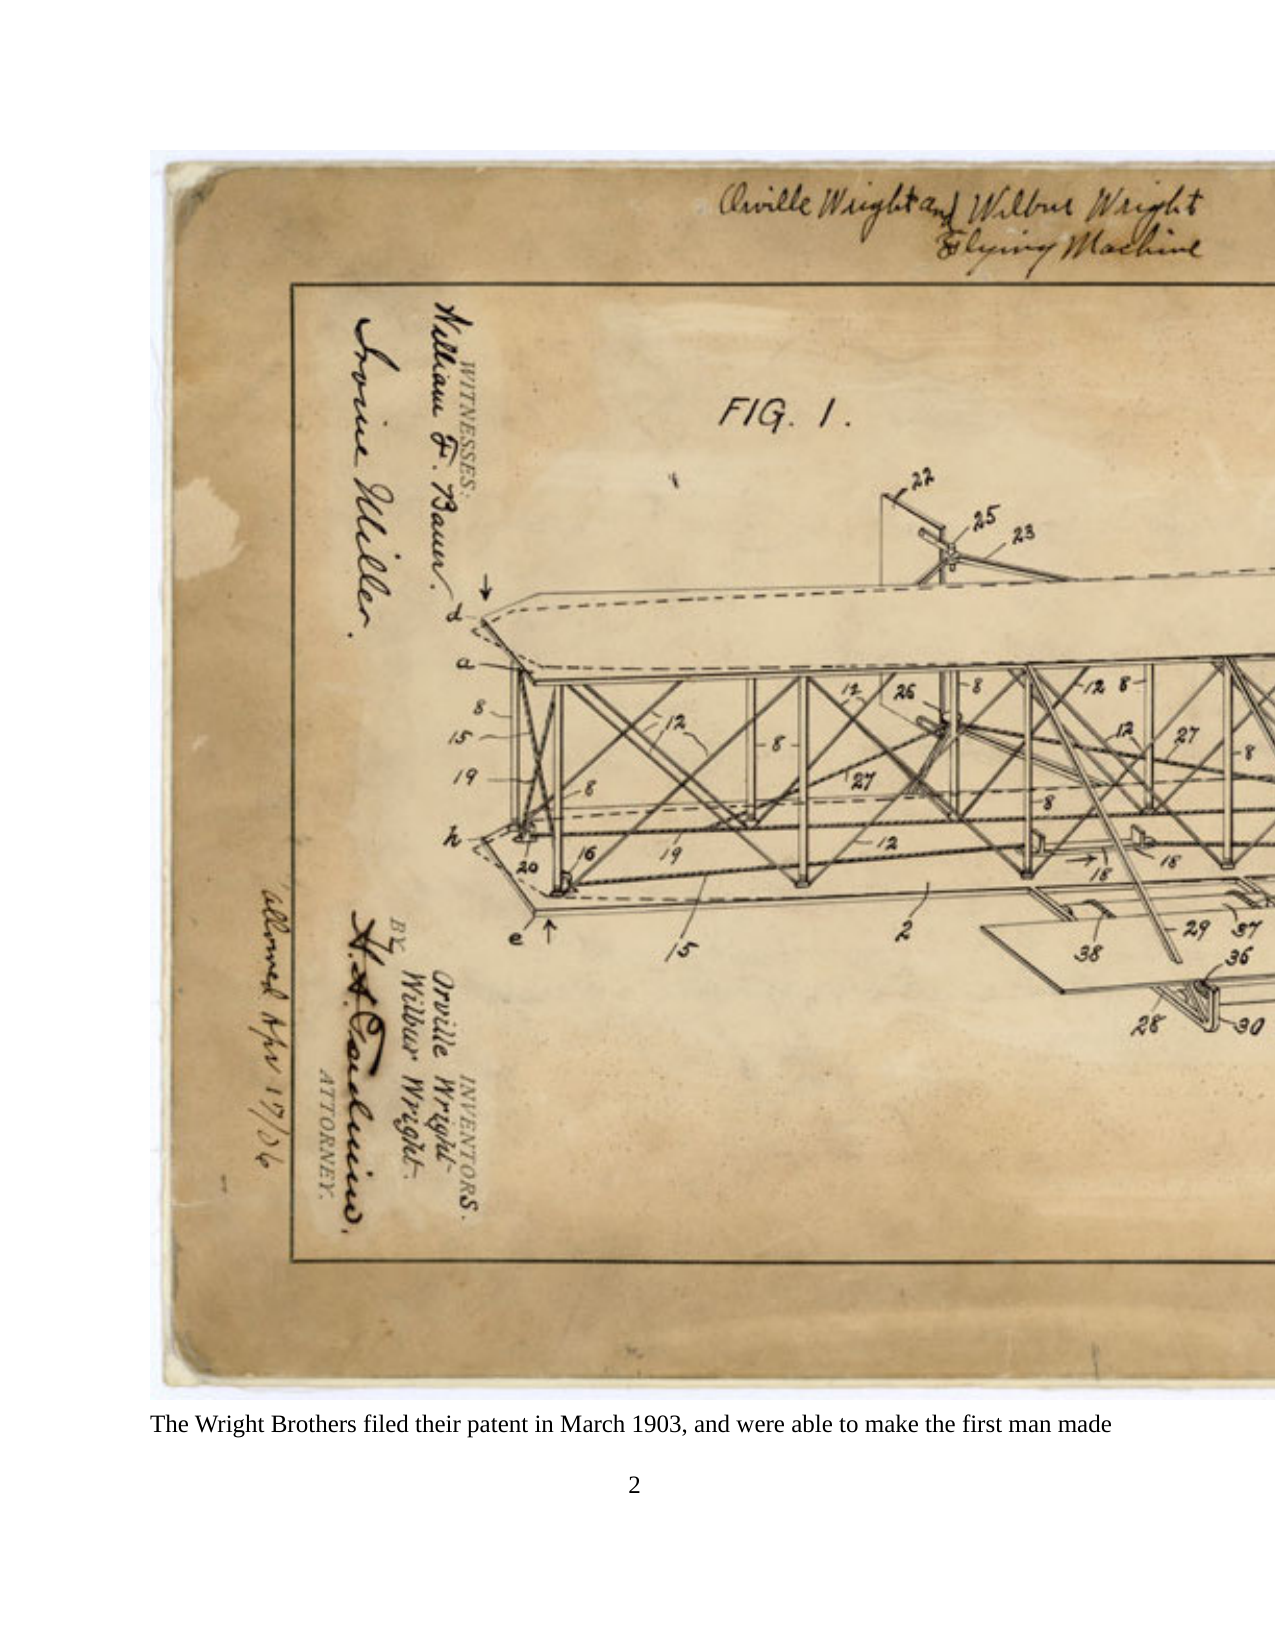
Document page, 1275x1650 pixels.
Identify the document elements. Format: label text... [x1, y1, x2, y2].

picture [150, 150, 1275, 1400]
text The Wright Brothers filed their patent in March 1903, and were able to make the first man made [150, 1409, 1125, 1438]
